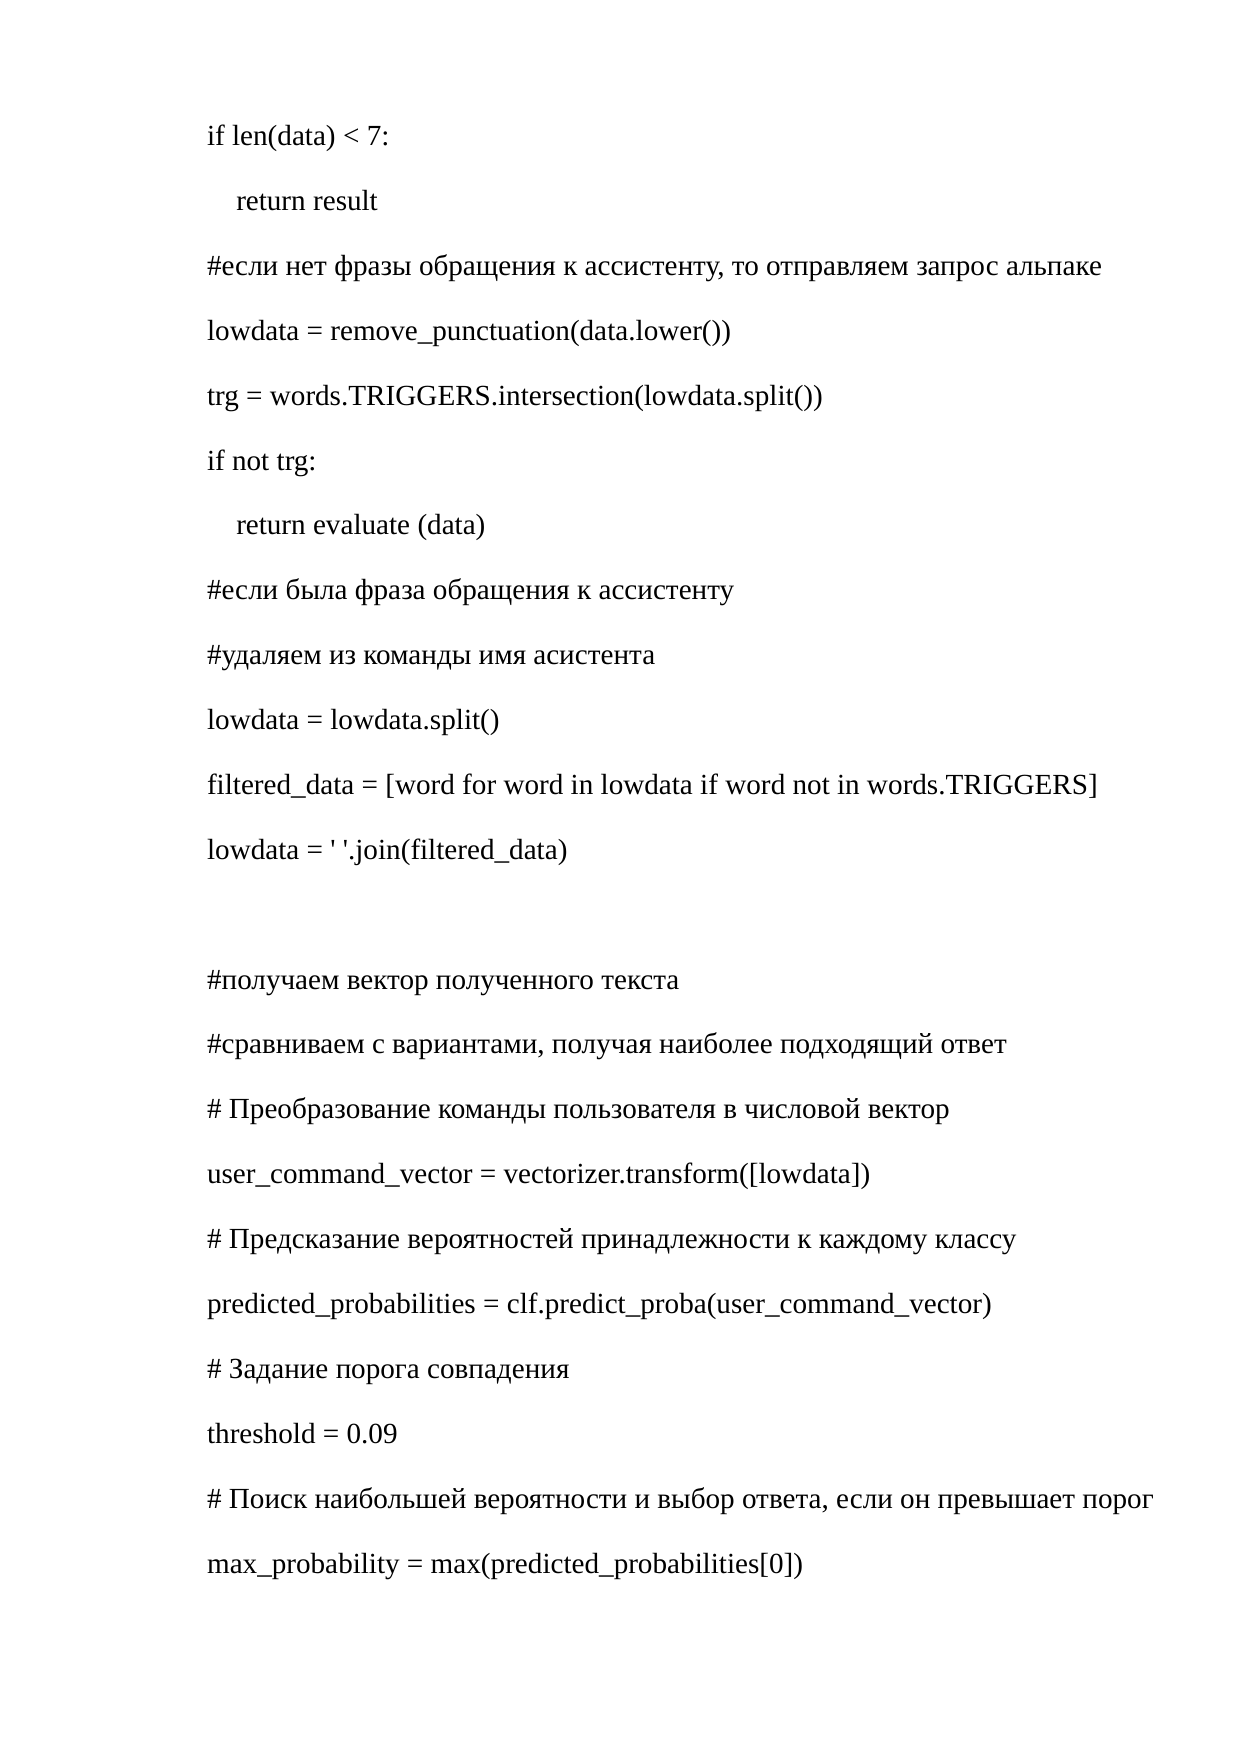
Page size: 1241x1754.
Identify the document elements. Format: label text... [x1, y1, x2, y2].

text # Поиск наибольшей вероятности и выбор ответа, если он превышает порог [178, 1481, 1182, 1514]
text # Задание порога совпадения [178, 1351, 1182, 1385]
text filtered_data = [word for word in lowdata if word not in words.TRIGGERS] [178, 767, 1182, 801]
text if not trg: [178, 443, 1182, 476]
text if len(data) < 7: [178, 118, 1182, 152]
text #если нет фразы обращения к ассистенту, то отправляем запрос альпаке [178, 248, 1182, 281]
text #сравниваем с вариантами, получая наиболее подходящий ответ [178, 1027, 1182, 1060]
text lowdata = lowdata.split() [178, 702, 1182, 736]
text return result [178, 183, 1182, 217]
text # Предсказание вероятностей принадлежности к каждому классу [178, 1221, 1182, 1255]
text #получаем вектор полученного текста [178, 962, 1182, 995]
text #если была фраза обращения к ассистенту [178, 572, 1182, 606]
text predicted_probabilities = clf.predict_proba(user_command_vector) [178, 1286, 1182, 1320]
text return evaluate (data) [178, 507, 1182, 541]
text max_probability = max(predicted_probabilities[0]) [178, 1546, 1182, 1579]
text user_command_vector = vectorizer.transform([lowdata]) [178, 1156, 1182, 1190]
text lowdata = ' '.join(filtered_data) [178, 832, 1182, 866]
text # Преобразование команды пользователя в числовой вектор [178, 1092, 1182, 1125]
text threshold = 0.09 [178, 1416, 1182, 1449]
text #удаляем из команды имя асистента [178, 637, 1182, 671]
text lowdata = remove_punctuation(data.lower()) [178, 313, 1182, 346]
text trg = words.TRIGGERS.intersection(lowdata.split()) [178, 378, 1182, 411]
